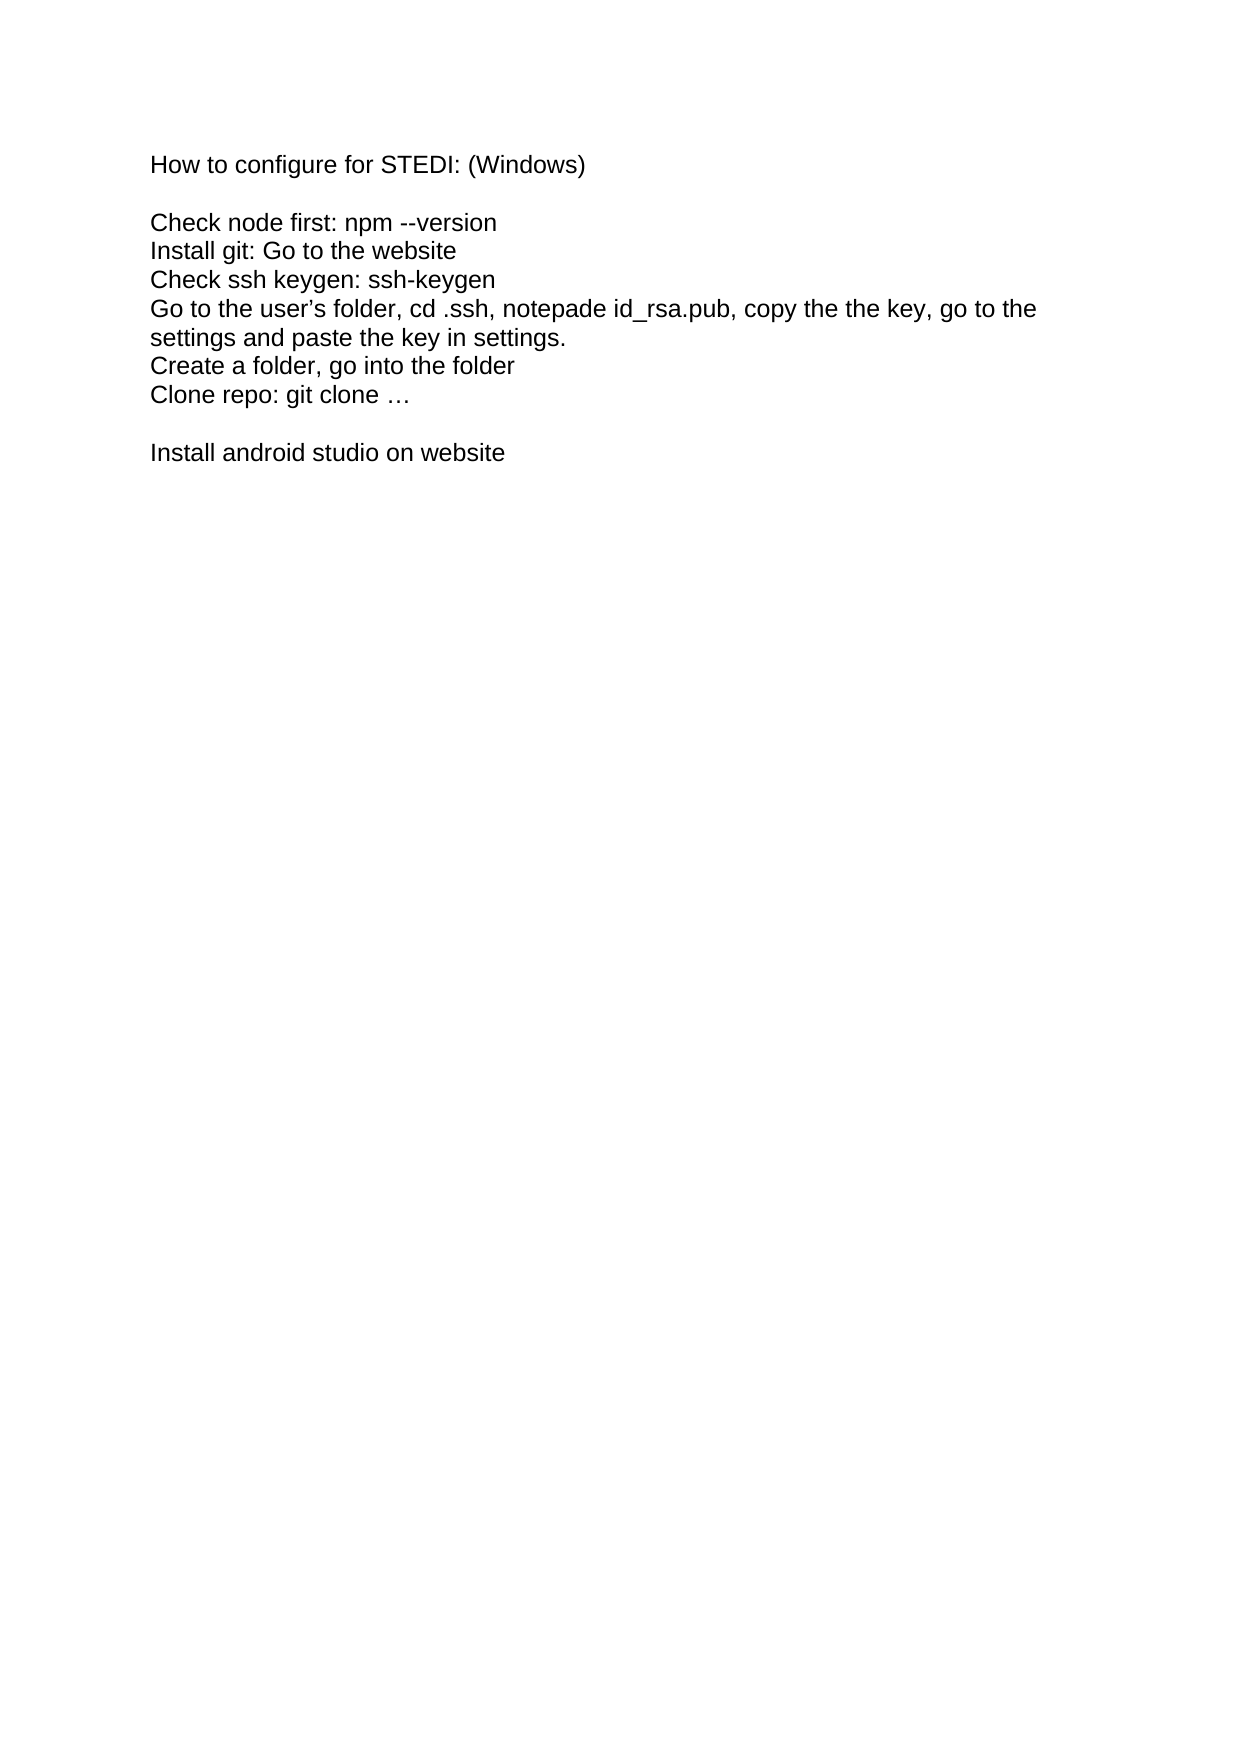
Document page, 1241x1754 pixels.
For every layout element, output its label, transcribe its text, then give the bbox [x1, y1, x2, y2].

text Install android studio on website [150, 437, 1090, 466]
text Go to the user’s folder, cd .ssh, notepade id_rsa.pub, copy the the key, go to the settings and paste the key in settings. [150, 294, 1090, 351]
text How to configure for STEDI: (Windows) [150, 150, 1090, 179]
text Check ssh keygen: ssh-keygen [150, 265, 1090, 294]
text Create a folder, go into the folder [150, 351, 1090, 380]
text Install git: Go to the website [150, 236, 1090, 265]
text Clone repo: git clone … [150, 380, 1090, 409]
text Check node first: npm --version [150, 207, 1090, 236]
